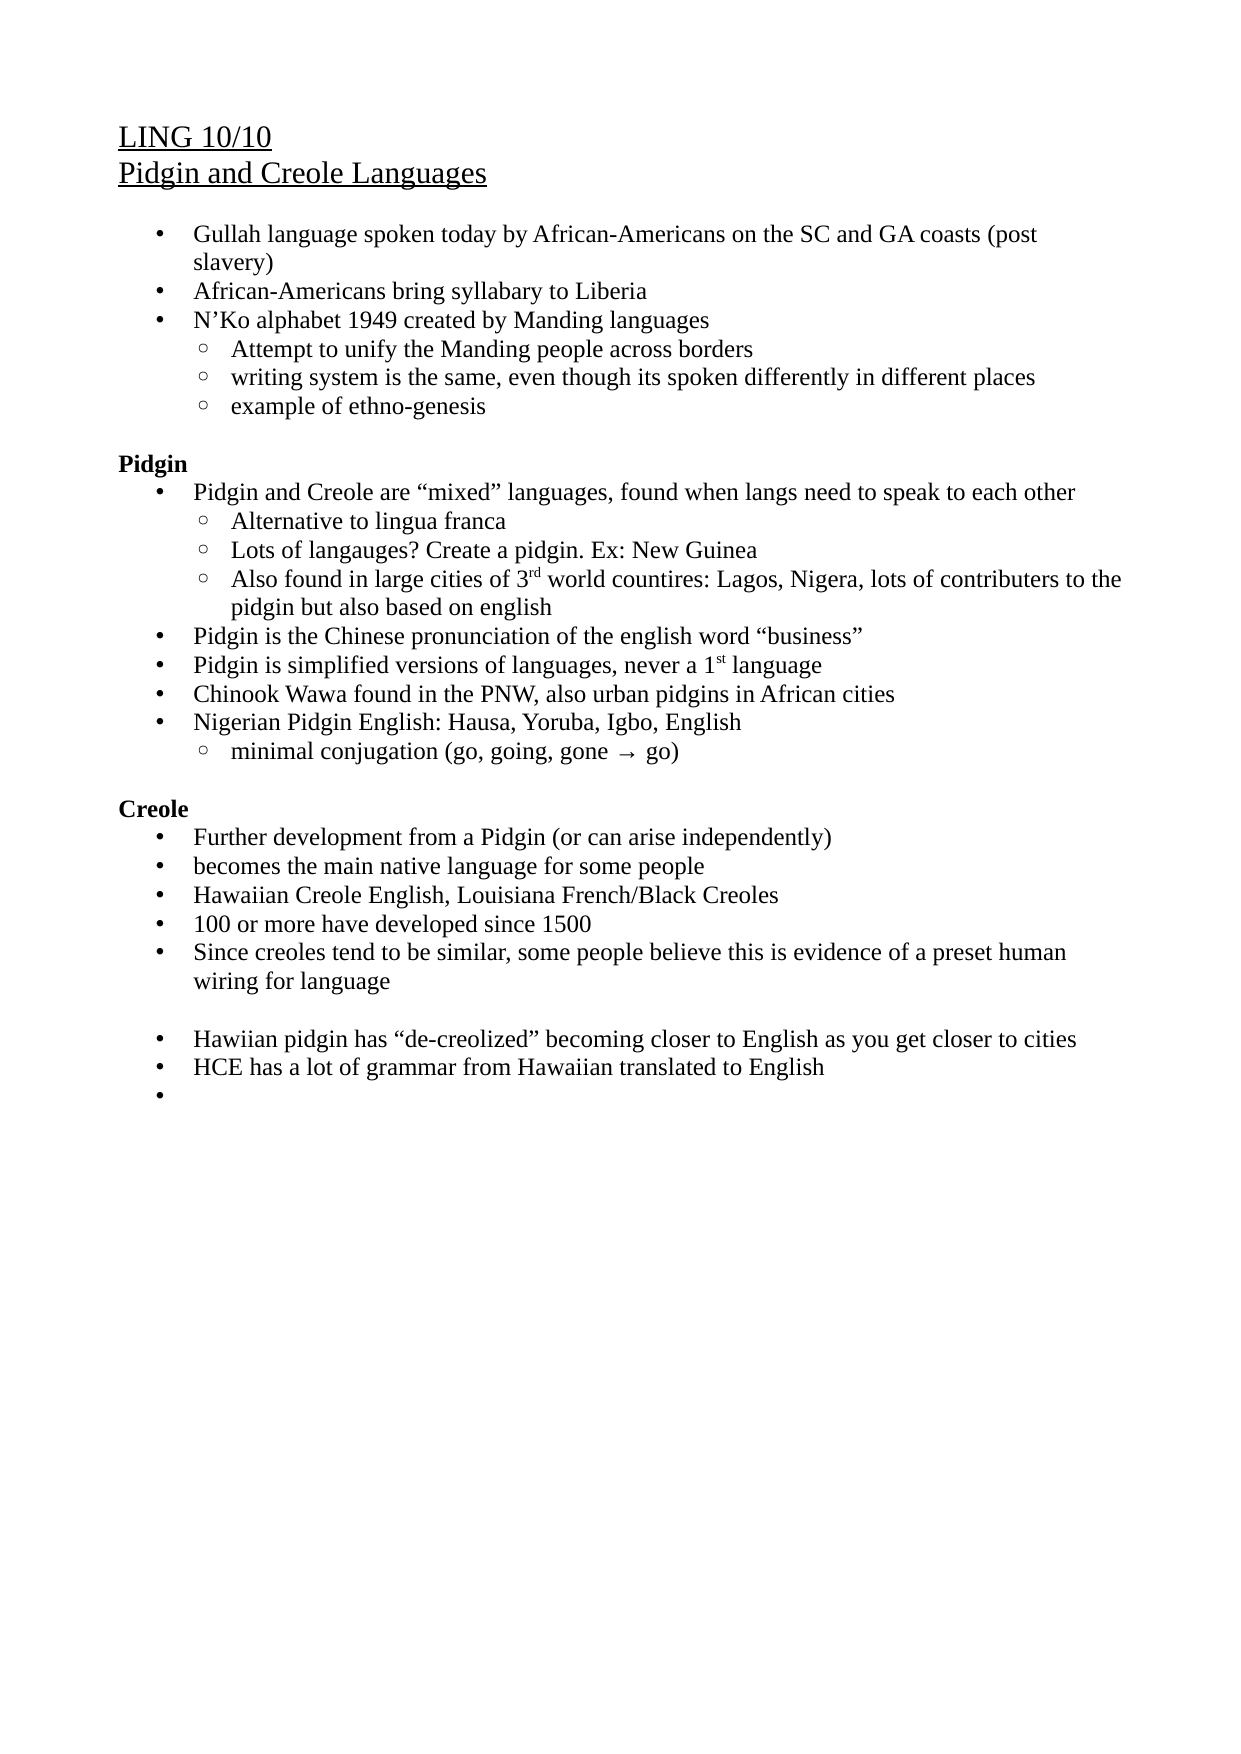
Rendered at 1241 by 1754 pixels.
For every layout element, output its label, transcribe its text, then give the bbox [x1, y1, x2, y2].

list 100 or more have developed since 1500 [156, 909, 1122, 937]
list Hawaiian Creole English, Louisiana French/Black Creoles [156, 880, 1122, 909]
list Chinook Wawa found in the PNW, also urban pidgins in African cities [156, 679, 1122, 707]
list Lots of langauges? Create a pidgin. Ex: New Guinea [193, 535, 1122, 564]
list Further development from a Pidgin (or can arise independently) [156, 822, 1122, 851]
list Nigerian Pidgin English: Hausa, Yoruba, Igbo, English [156, 707, 1122, 736]
list Hawiian pidgin has “de-creolized” becoming closer to English as you get closer to cities [156, 1024, 1122, 1052]
list Alternative to lingua franca [193, 506, 1122, 535]
list Pidgin is simplified versions of languages, never a 1st language [156, 650, 1122, 679]
list Gullah language spoken today by African-Americans on the SC and GA coasts (post slavery) [156, 219, 1122, 276]
list writing system is the same, even though its spoken differently in different places [193, 362, 1122, 391]
text Pidgin [118, 449, 1122, 477]
list Attempt to unify the Manding people across borders [193, 334, 1122, 362]
list becomes the main native language for some people [156, 851, 1122, 880]
list Pidgin is the Chinese pronunciation of the english word “business” [156, 621, 1122, 650]
text Creole [118, 794, 1122, 822]
list African-Americans bring syllabary to Liberia [156, 276, 1122, 305]
text Pidgin and Creole Languages [118, 154, 1122, 190]
list HCE has a lot of grammar from Hawaiian translated to English [156, 1052, 1122, 1081]
list example of ethno-genesis [193, 391, 1122, 420]
list Also found in large cities of 3rd world countires: Lagos, Nigera, lots of contributers to the pidgin but also based on english [193, 564, 1122, 621]
list Since creoles tend to be similar, some people believe this is evidence of a preset human wiring for language [156, 937, 1122, 995]
list Pidgin and Creole are “mixed” languages, found when langs need to speak to each other [156, 477, 1122, 506]
text LING 10/10 [118, 118, 1122, 154]
list minimal conjugation (go, going, gone → go) [193, 736, 1122, 765]
list N’Ko alphabet 1949 created by Manding languages [156, 305, 1122, 334]
